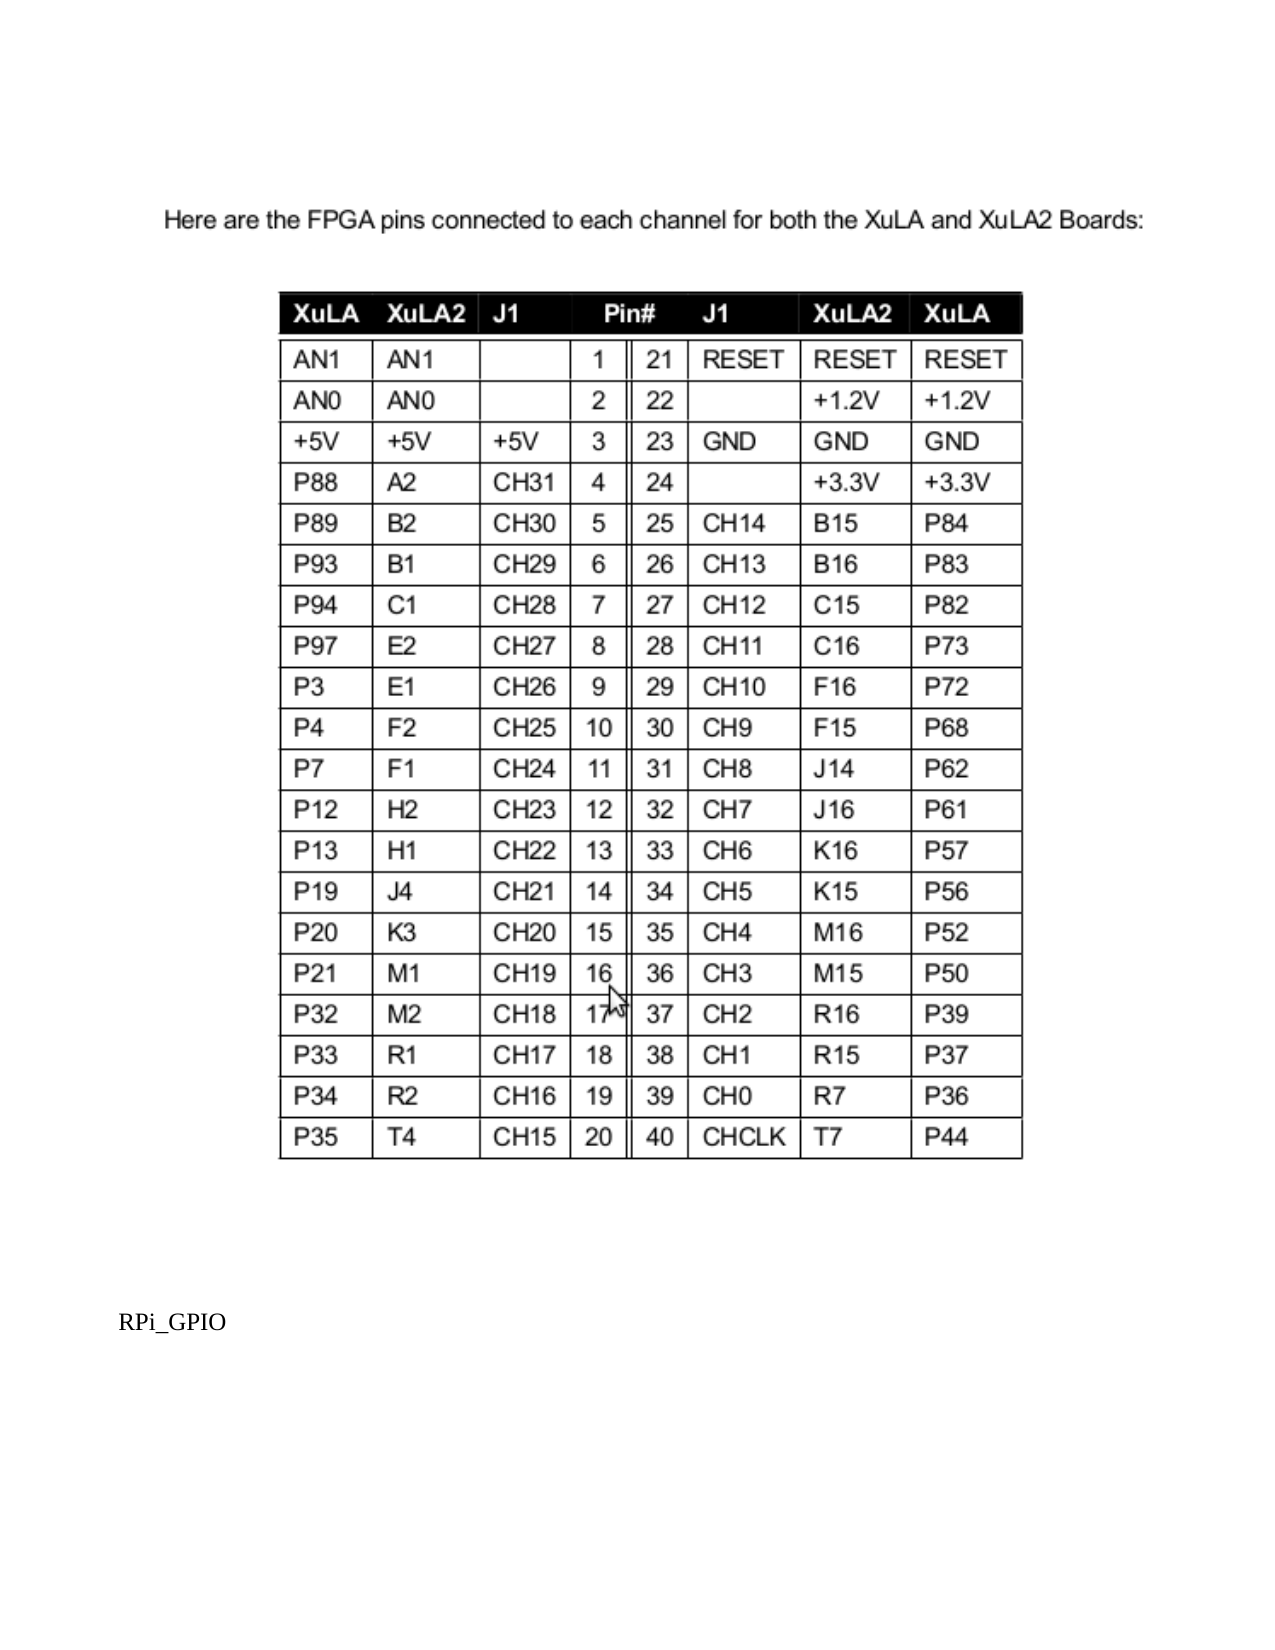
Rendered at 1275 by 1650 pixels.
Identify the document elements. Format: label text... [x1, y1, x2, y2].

picture [130, 176, 1170, 1250]
text RPi_GPIO [118, 1307, 1157, 1335]
